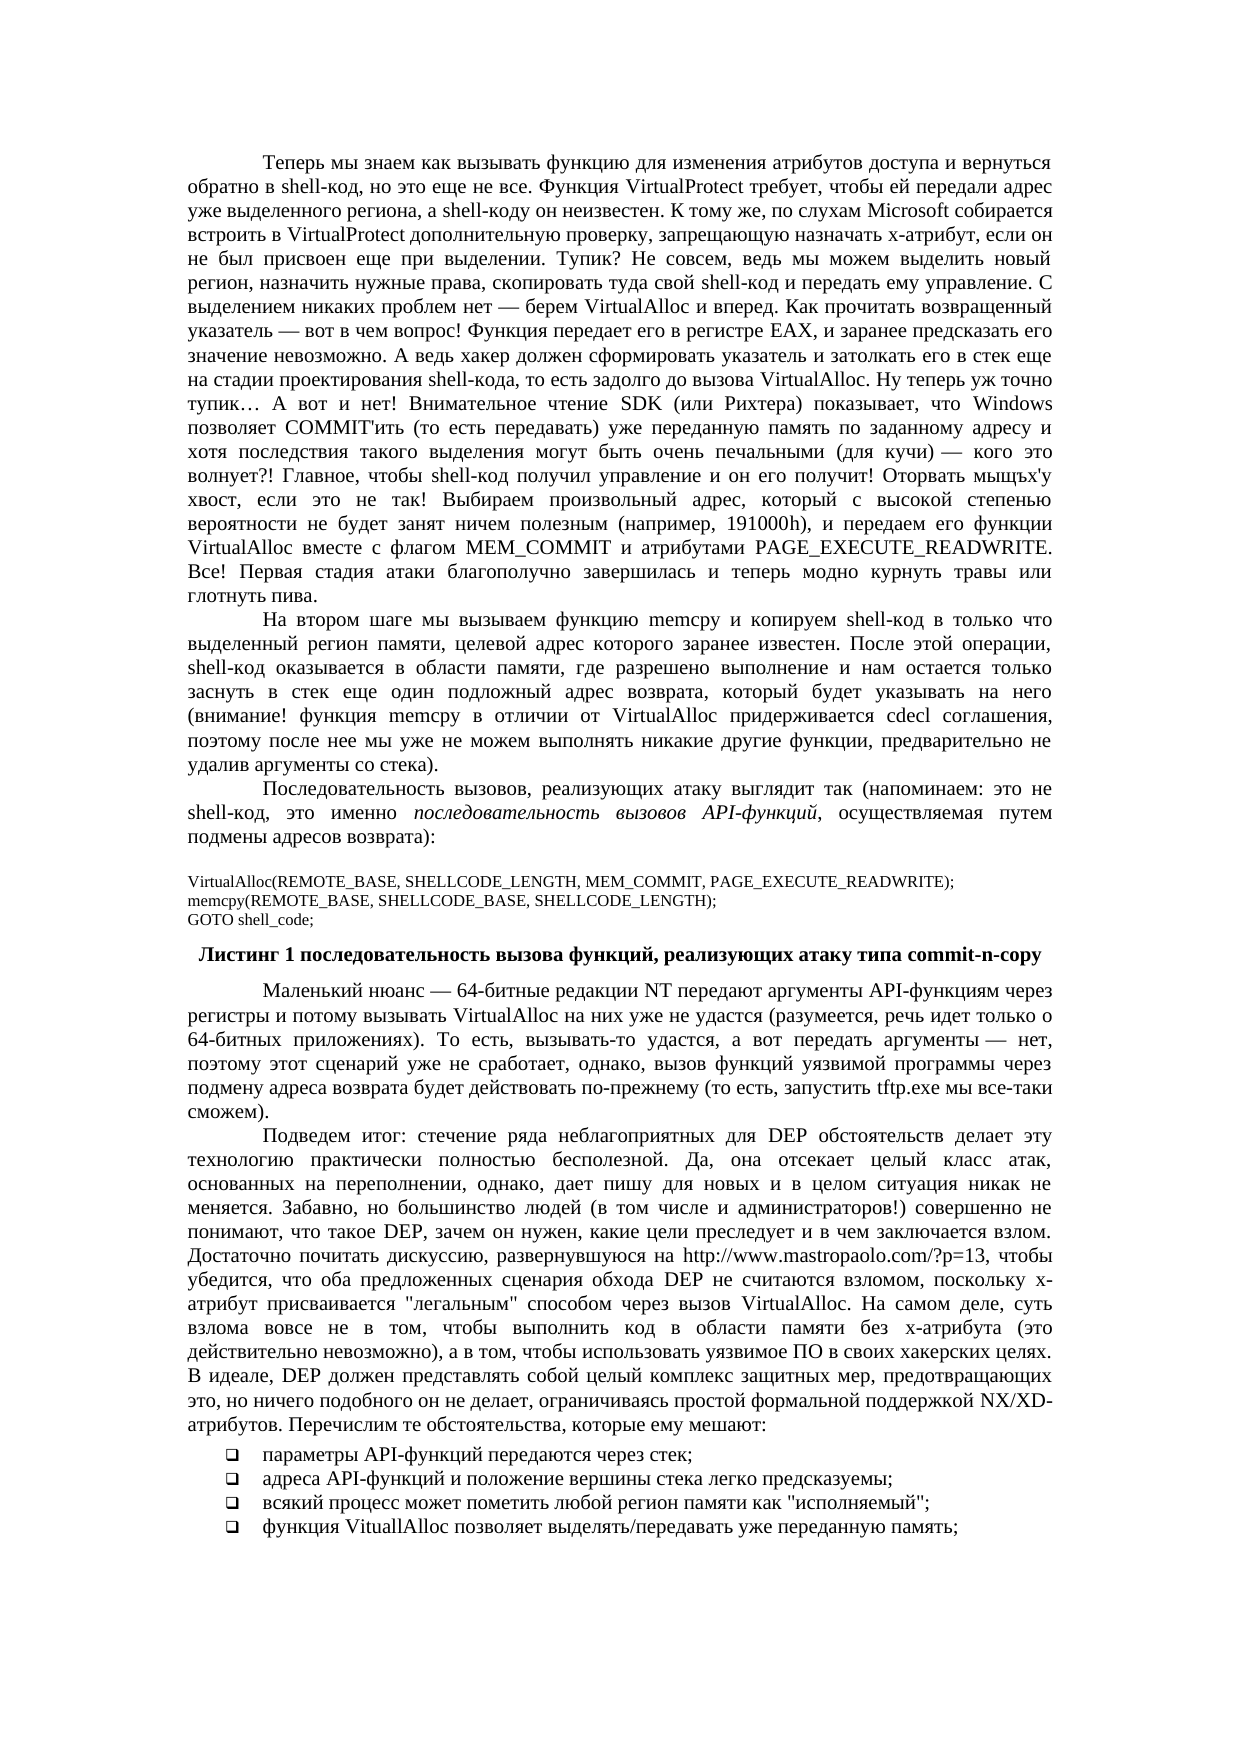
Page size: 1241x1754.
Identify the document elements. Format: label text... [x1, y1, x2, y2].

text VirtualAlloc(REMOTE_BASE, SHELLCODE_LENGTH, MEM_COMMIT, PAGE_EXECUTE_READWRITE); [187, 872, 1053, 891]
text GOTO shell_code; [187, 910, 1053, 929]
list параметры API-функций передаются через стек; [225, 1442, 1053, 1466]
text На втором шаге мы вызываем функцию memcpy и копируем shell-код в только что выделенный регион памяти, целевой адрес которого заранее известен. После этой операции, shell-код оказывается в области памяти, где разрешено выполнение и нам остается только заснуть в стек еще один подложный адрес возврата, который будет указывать на него (внимание! функция memcpy в отличии от VirtualAlloc придерживается cdecl соглашения, поэтому после нее мы уже не можем выполнять никакие другие функции, предварительно не удалив аргументы со стека). [187, 607, 1053, 776]
list всякий процесс может пометить любой регион памяти как "исполняемый"; [225, 1490, 1053, 1514]
text Подведем итог: стечение ряда неблагоприятных для DEP обстоятельств делает эту технологию практически полностью бесполезной. Да, она отсекает целый класс атак, основанных на переполнении, однако, дает пишу для новых и в целом ситуация никак не меняется. Забавно, но большинство людей (в том числе и администраторов!) совершенно не понимают, что такое DEP, зачем он нужен, какие цели преследует и в чем заключается взлом. Достаточно почитать дискуссию, развернувшуюся на http://www.mastropaolo.com/?p=13, чтобы убедится, что оба предложенных сценария обхода DEP не считаются взломом, поскольку x-атрибут присваивается "легальным" способом через вызов VirtualAlloc. На самом деле, суть взлома вовсе не в том, чтобы выполнить код в области памяти без x-атрибута (это действительно невозможно), а в том, чтобы использовать уязвимое ПО в своих хакерских целях. В идеале, DEP должен представлять собой целый комплекс защитных мер, предотвращающих это, но ничего подобного он не делает, ограничиваясь простой формальной поддержкой NX/XD-атрибутов. Перечислим те обстоятельства, которые ему мешают: [187, 1123, 1053, 1436]
text memcpy(REMOTE_BASE, SHELLCODE_BASE, SHELLCODE_LENGTH); [187, 891, 1053, 910]
text Маленький нюанс — 64-битные редакции NT передают аргументы API-функциям через регистры и потому вызывать VirtualAlloc на них уже не удастся (разумеется, речь идет только о 64-битных приложениях). То есть, вызывать-то удастся, а вот передать аргументы — нет, поэтому этот сценарий уже не сработает, однако, вызов функций уязвимой программы через подмену адреса возврата будет действовать по-прежнему (то есть, запустить tftp.exe мы все-таки сможем). [187, 978, 1053, 1123]
text Последовательность вызовов, реализующих атаку выглядит так (напоминаем: это не shell-код, это именно последовательность вызовов API-функций, осуществляемая путем подмены адресов возврата): [187, 776, 1053, 848]
list адреса API-функций и положение вершины стека легко предсказуемы; [225, 1466, 1053, 1490]
text Теперь мы знаем как вызывать функцию для изменения атрибутов доступа и вернуться обратно в shell-код, но это еще не все. Функция VirtualProtect требует, чтобы ей передали адрес уже выделенного региона, а shell-коду он неизвестен. К тому же, по слухам Microsoft собирается встроить в VirtualProtect дополнительную проверку, запрещающую назначать x-атрибут, если он не был присвоен еще при выделении. Тупик? Не совсем, ведь мы можем выделить новый регион, назначить нужные права, скопировать туда свой shell-код и передать ему управление. С выделением никаких проблем нет — берем VirtualAlloc и вперед. Как прочитать возвращенный указатель — вот в чем вопрос! Функция передает его в регистре EAX, и заранее предсказать его значение невозможно. А ведь хакер должен сформировать указатель и затолкать его в стек еще на стадии проектирования shell-кода, то есть задолго до вызова VirtualAlloc. Ну теперь уж точно тупик… А вот и нет! Внимательное чтение SDK (или Рихтера) показывает, что Windows позволяет COMMIT'ить (то есть передавать) уже переданную память по заданному адресу и хотя последствия такого выделения могут быть очень печальными (для кучи) — кого это волнует?! Главное, чтобы shell-код получил управление и он его получит! Оторвать мыщъх'у хвост, если это не так! Выбираем произвольный адрес, который с высокой степенью вероятности не будет занят ничем полезным (например, 191000h), и передаем его функции VirtualAlloc вместе с флагом MEM_COMMIT и атрибутами PAGE_EXECUTE_READWRITE. Все! Первая стадия атаки благополучно завершилась и теперь модно курнуть травы или глотнуть пива. [187, 150, 1053, 607]
list функция VituallAlloc позволяет выделять/передавать уже переданную память; [225, 1514, 1053, 1538]
text Листинг 1 последовательность вызова функций, реализующих атаку типа commit-n-copy [187, 942, 1053, 966]
